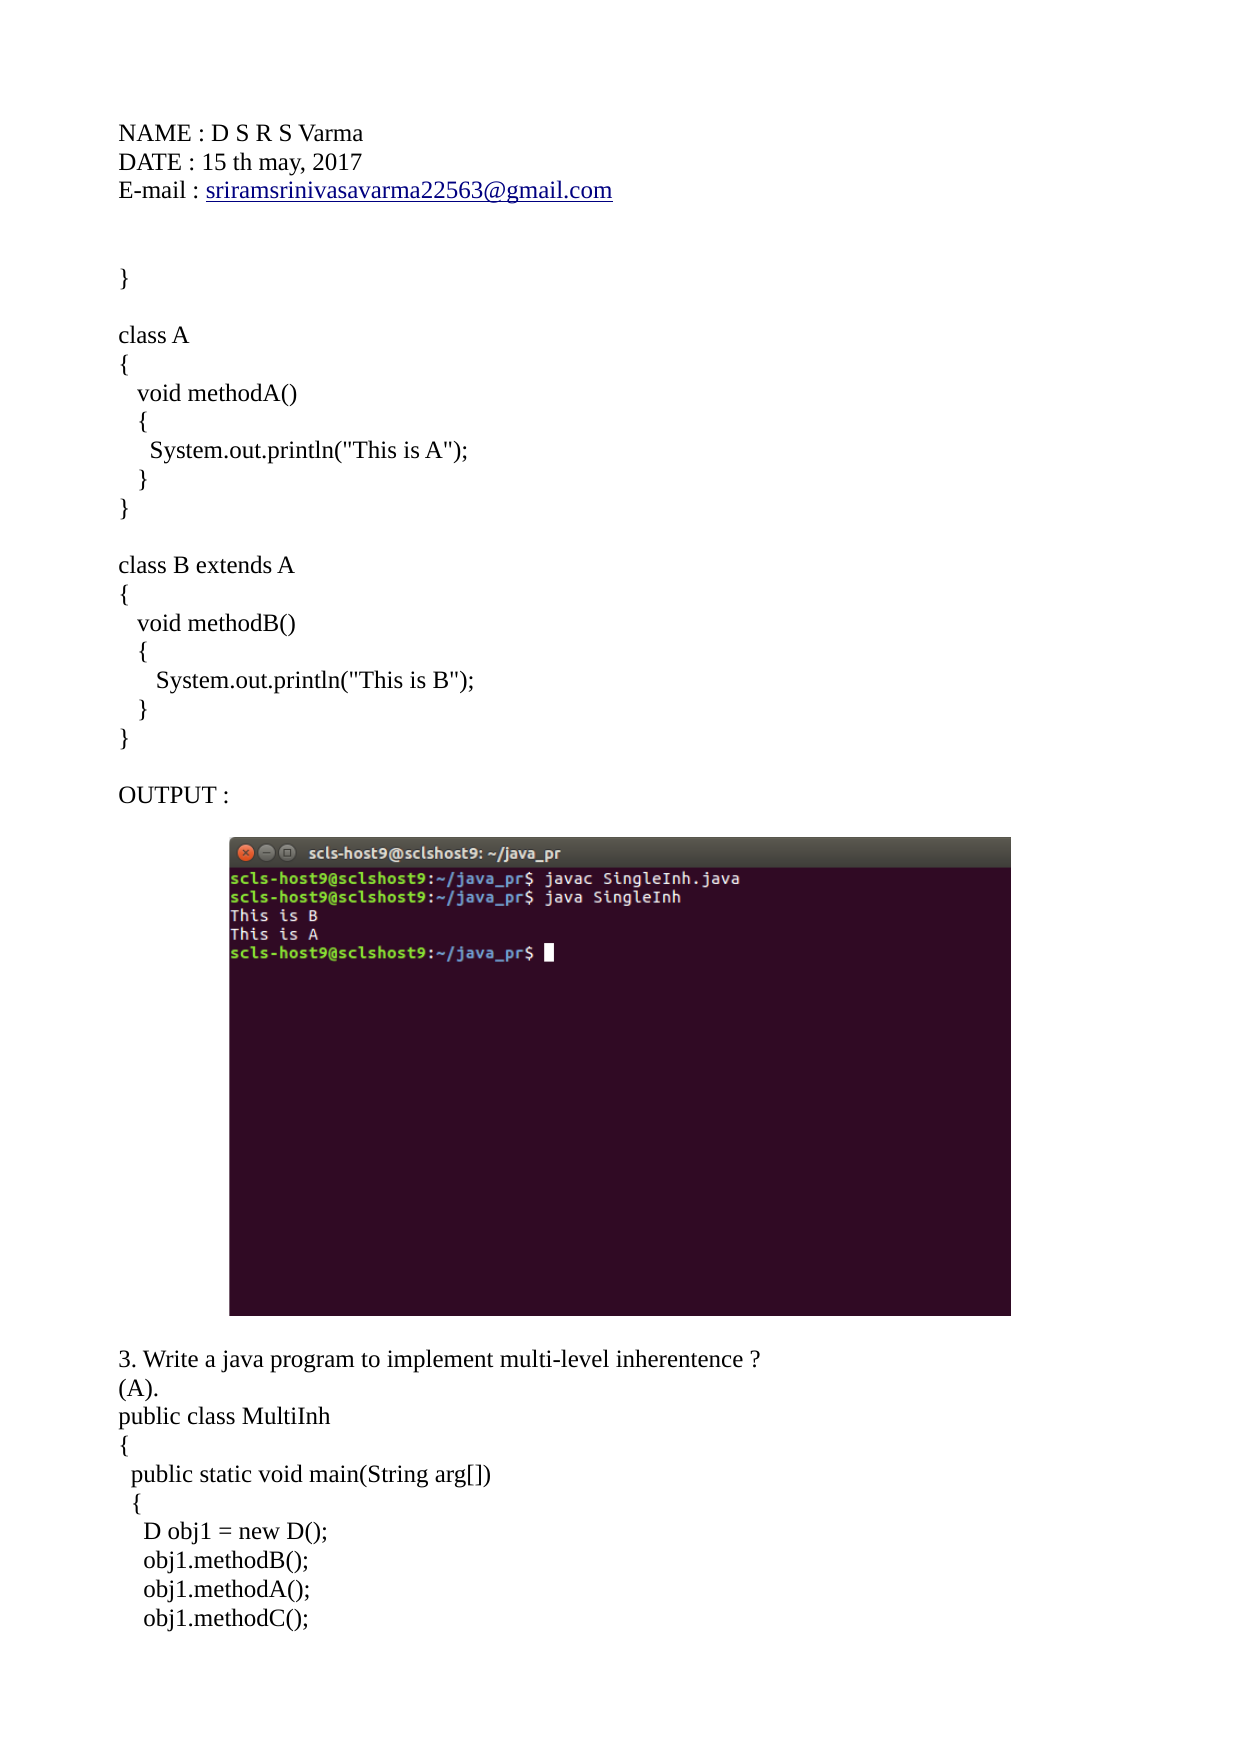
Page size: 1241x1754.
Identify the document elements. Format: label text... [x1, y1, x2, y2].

text System.out.println("This is B"); [118, 665, 1122, 694]
text { [118, 1430, 1122, 1459]
text 3. Write a java program to implement multi-level inherentence ? [118, 1344, 1122, 1373]
text } [118, 493, 1122, 521]
text OUTPUT : [118, 780, 1122, 809]
text { [118, 579, 1122, 608]
text class A [118, 320, 1122, 349]
text obj1.methodA(); [118, 1574, 1122, 1603]
text void methodA() [118, 378, 1122, 406]
text (A). [118, 1373, 1122, 1401]
text class B extends A [118, 550, 1122, 579]
text { [118, 636, 1122, 665]
text { [118, 349, 1122, 378]
text obj1.methodC(); [118, 1603, 1122, 1631]
text } [118, 464, 1122, 493]
text System.out.println("This is A"); [118, 435, 1122, 464]
text obj1.methodB(); [118, 1545, 1122, 1574]
text D obj1 = new D(); [118, 1516, 1122, 1545]
text } [118, 694, 1122, 723]
text { [118, 1488, 1122, 1516]
text { [118, 406, 1122, 435]
text void methodB() [118, 608, 1122, 636]
text public static void main(String arg[]) [118, 1459, 1122, 1488]
text } [118, 263, 1122, 291]
text } [118, 723, 1122, 751]
text public class MultiInh [118, 1401, 1122, 1430]
picture [229, 837, 1011, 1316]
